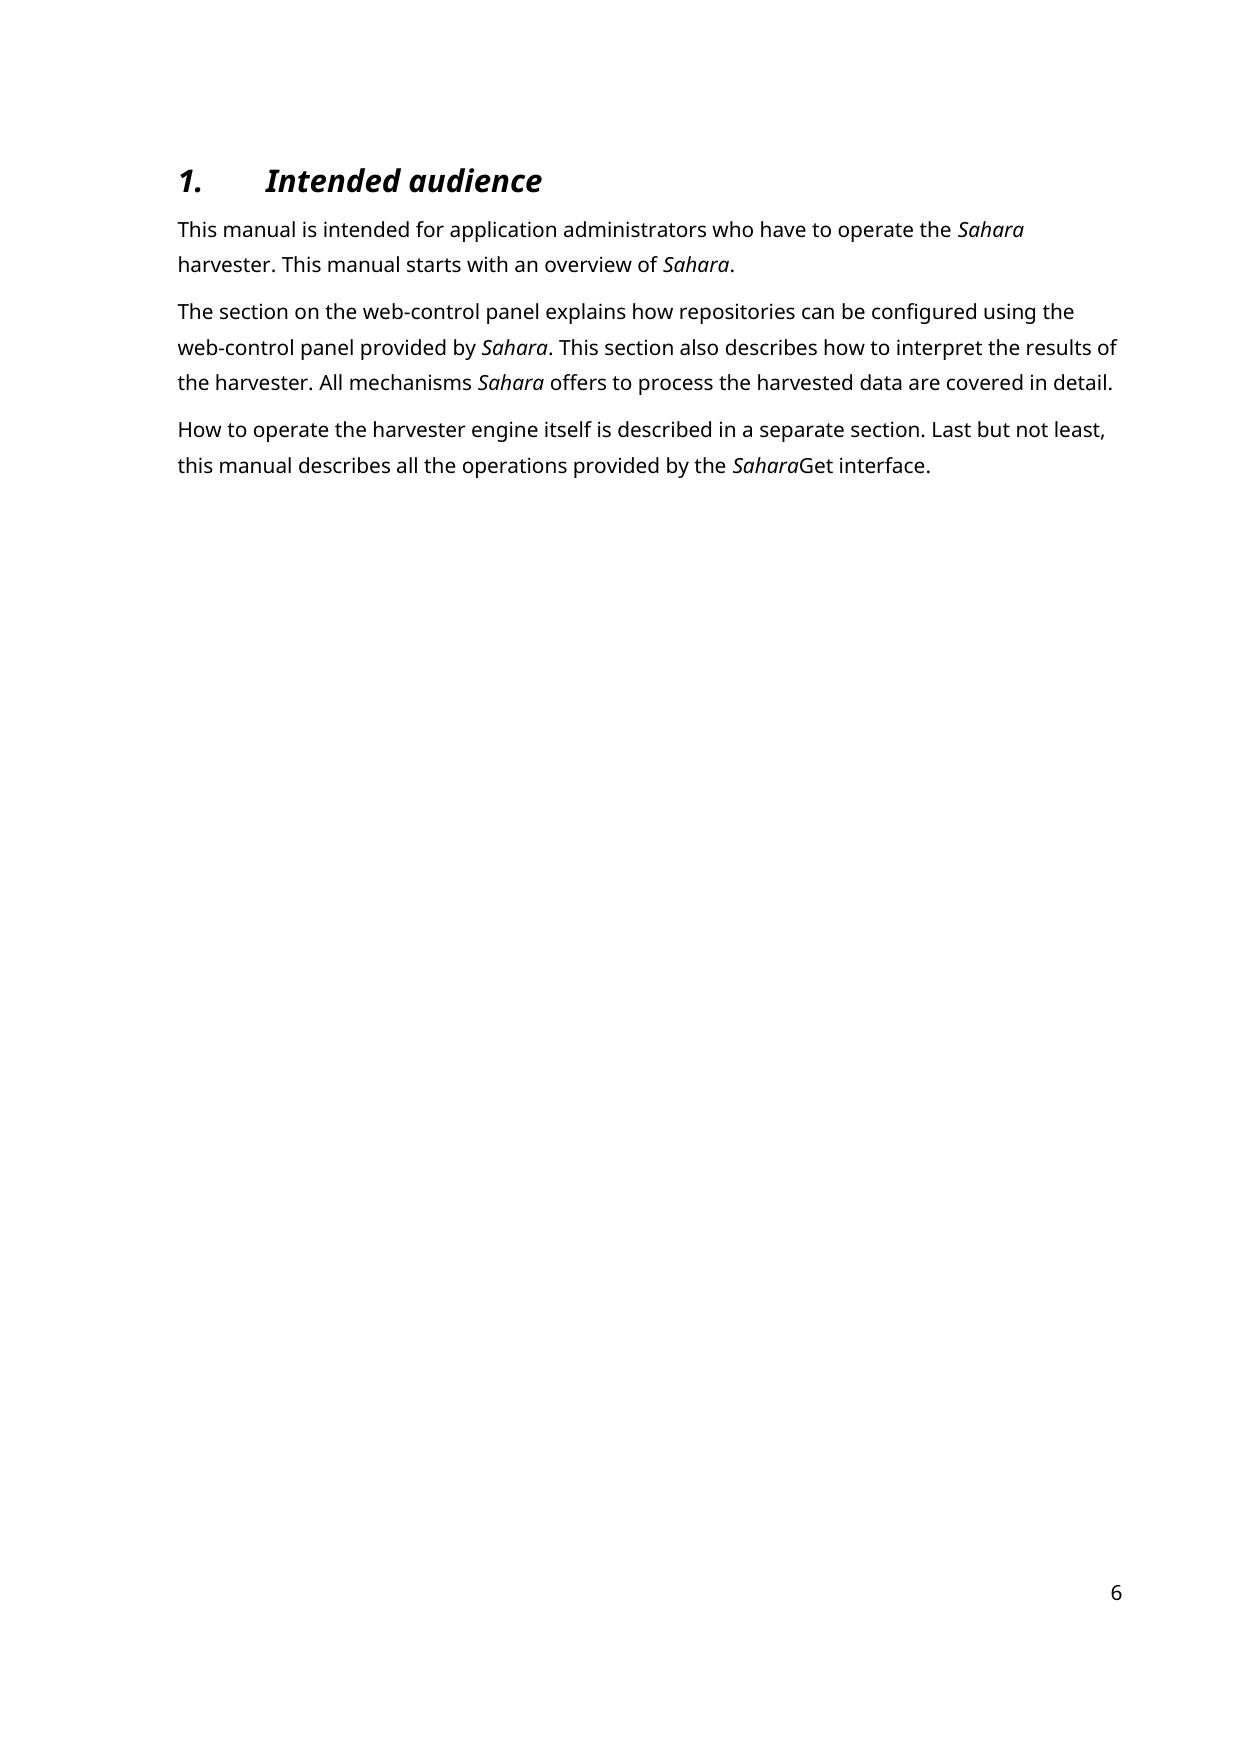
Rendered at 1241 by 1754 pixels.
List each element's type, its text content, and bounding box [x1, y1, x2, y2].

text How to operate the harvester engine itself is described in a separate section. Last but not least, this manual describes all the operations provided by the SaharaGet interface. [177, 408, 1122, 479]
text This manual is intended for application administrators who have to operate the Sahara harvester. This manual starts with an overview of Sahara. [177, 208, 1122, 279]
text The section on the web-control panel explains how repositories can be configured using the web-control panel provided by Sahara. This section also describes how to interpret the results of the harvester. All mechanisms Sahara offers to process the harvested data are covered in detail. [177, 291, 1122, 397]
subtitle Intended audience [177, 159, 1122, 202]
